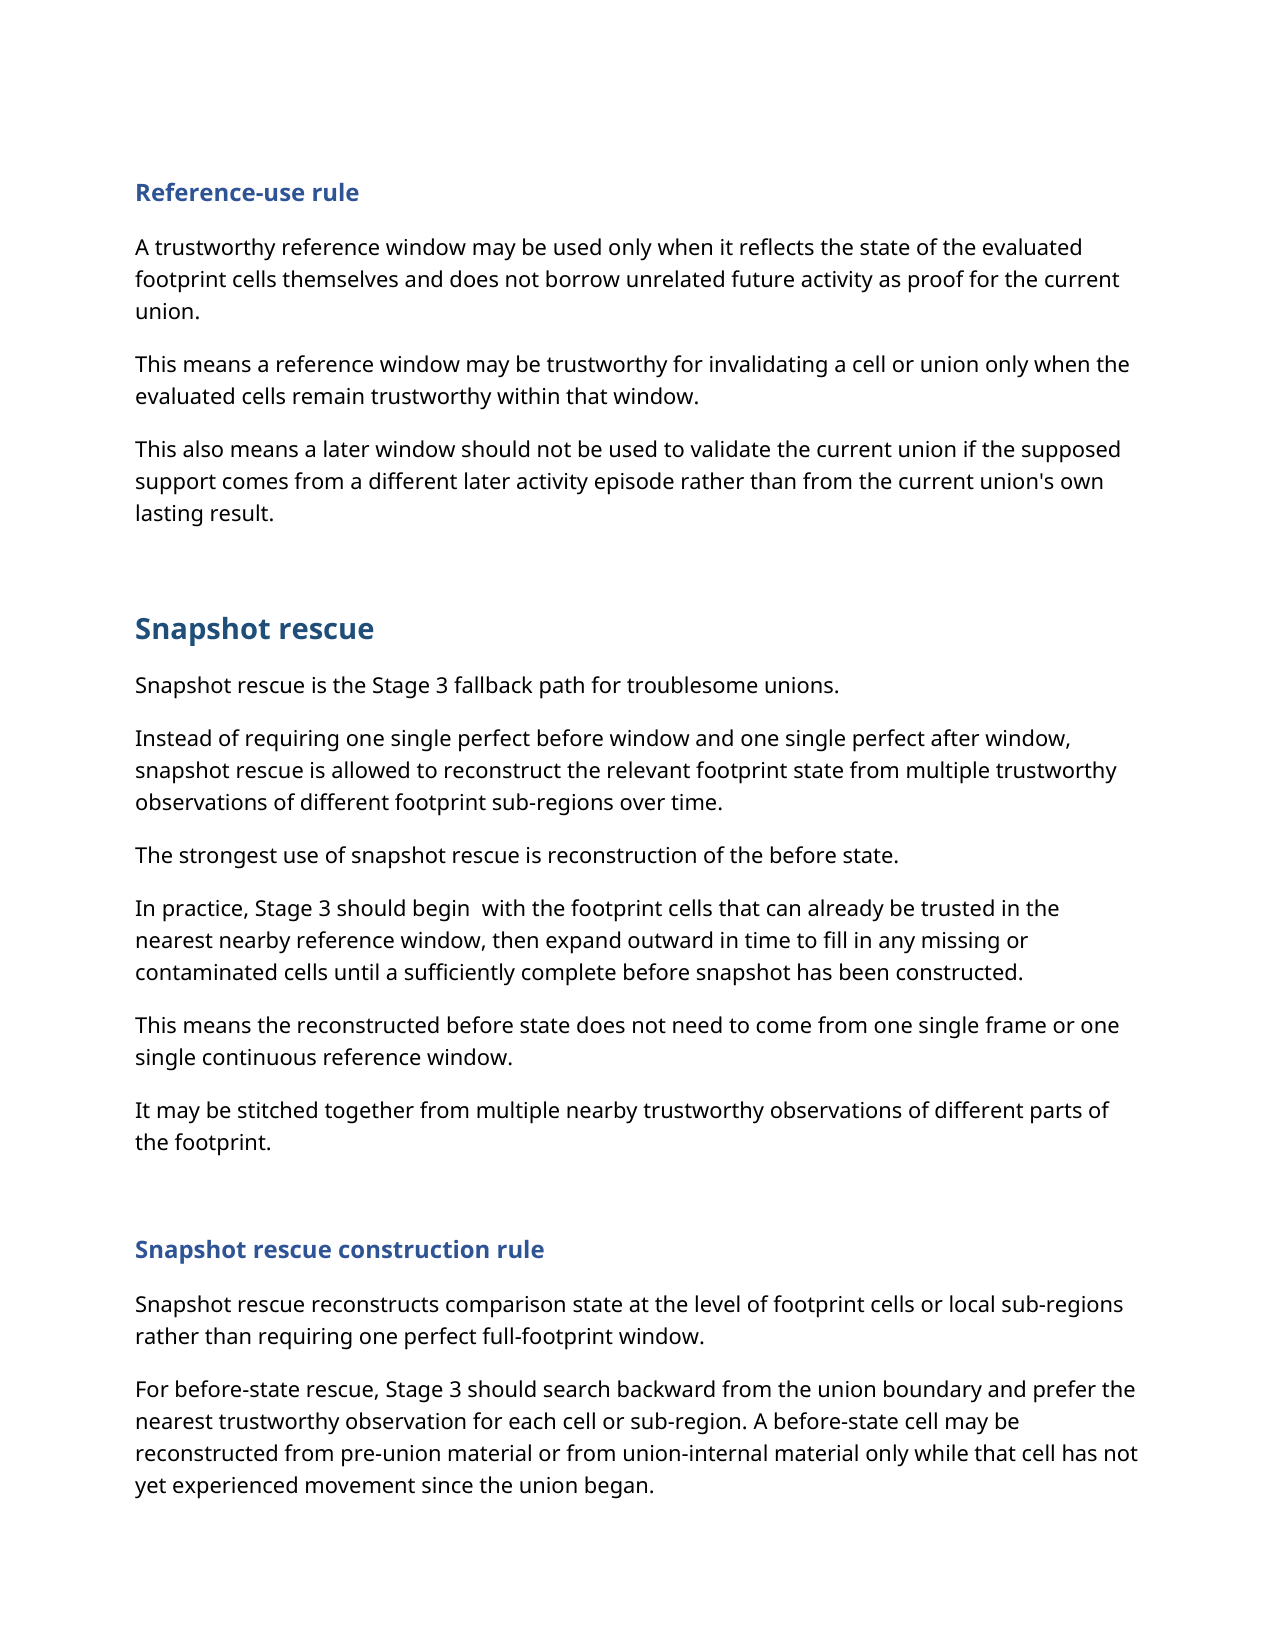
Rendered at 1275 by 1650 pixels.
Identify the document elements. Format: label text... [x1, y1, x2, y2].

text Snapshot rescue reconstructs comparison state at the level of footprint cells or local sub-regions rather than requiring one perfect full-footprint window. [135, 1288, 1140, 1350]
text It may be stitched together from multiple nearby trustworthy observations of different parts of the footprint. [135, 1094, 1140, 1156]
text Snapshot rescue is the Stage 3 fallback path for troublesome unions. [135, 669, 1140, 699]
text A trustworthy reference window may be used only when it reflects the state of the evaluated footprint cells themselves and does not borrow unrelated future activity as proof for the current union. [135, 232, 1140, 326]
subtitle Reference-use rule [135, 176, 1140, 209]
text Instead of requiring one single perfect before window and one single perfect after window, snapshot rescue is allowed to reconstruct the relevant footprint state from multiple trustworthy observations of different footprint sub-regions over time. [135, 722, 1140, 816]
text This means the reconstructed before state does not need to come from one single frame or one single continuous reference window. [135, 1009, 1140, 1071]
text This also means a later window should not be used to validate the current union if the supposed support comes from a different later activity episode rather than from the current union's own lasting result. [135, 434, 1140, 528]
subtitle Snapshot rescue construction rule [135, 1232, 1140, 1265]
text In practice, Stage 3 should begin with the footprint cells that can already be trusted in the nearest nearby reference window, then expand outward in time to fill in any missing or contaminated cells until a sufficiently complete before snapshot has been constructed. [135, 892, 1140, 986]
text For before-state rescue, Stage 3 should search backward from the union boundary and prefer the nearest trustworthy observation for each cell or sub-region. A before-state cell may be reconstructed from pre-union material or from union-internal material only while that cell has not yet experienced movement since the union began. [135, 1373, 1140, 1499]
text The strongest use of snapshot rescue is reconstruction of the before state. [135, 839, 1140, 869]
text This means a reference window may be trustworthy for invalidating a cell or union only when the evaluated cells remain trustworthy within that window. [135, 349, 1140, 411]
subtitle Snapshot rescue [135, 608, 1140, 648]
